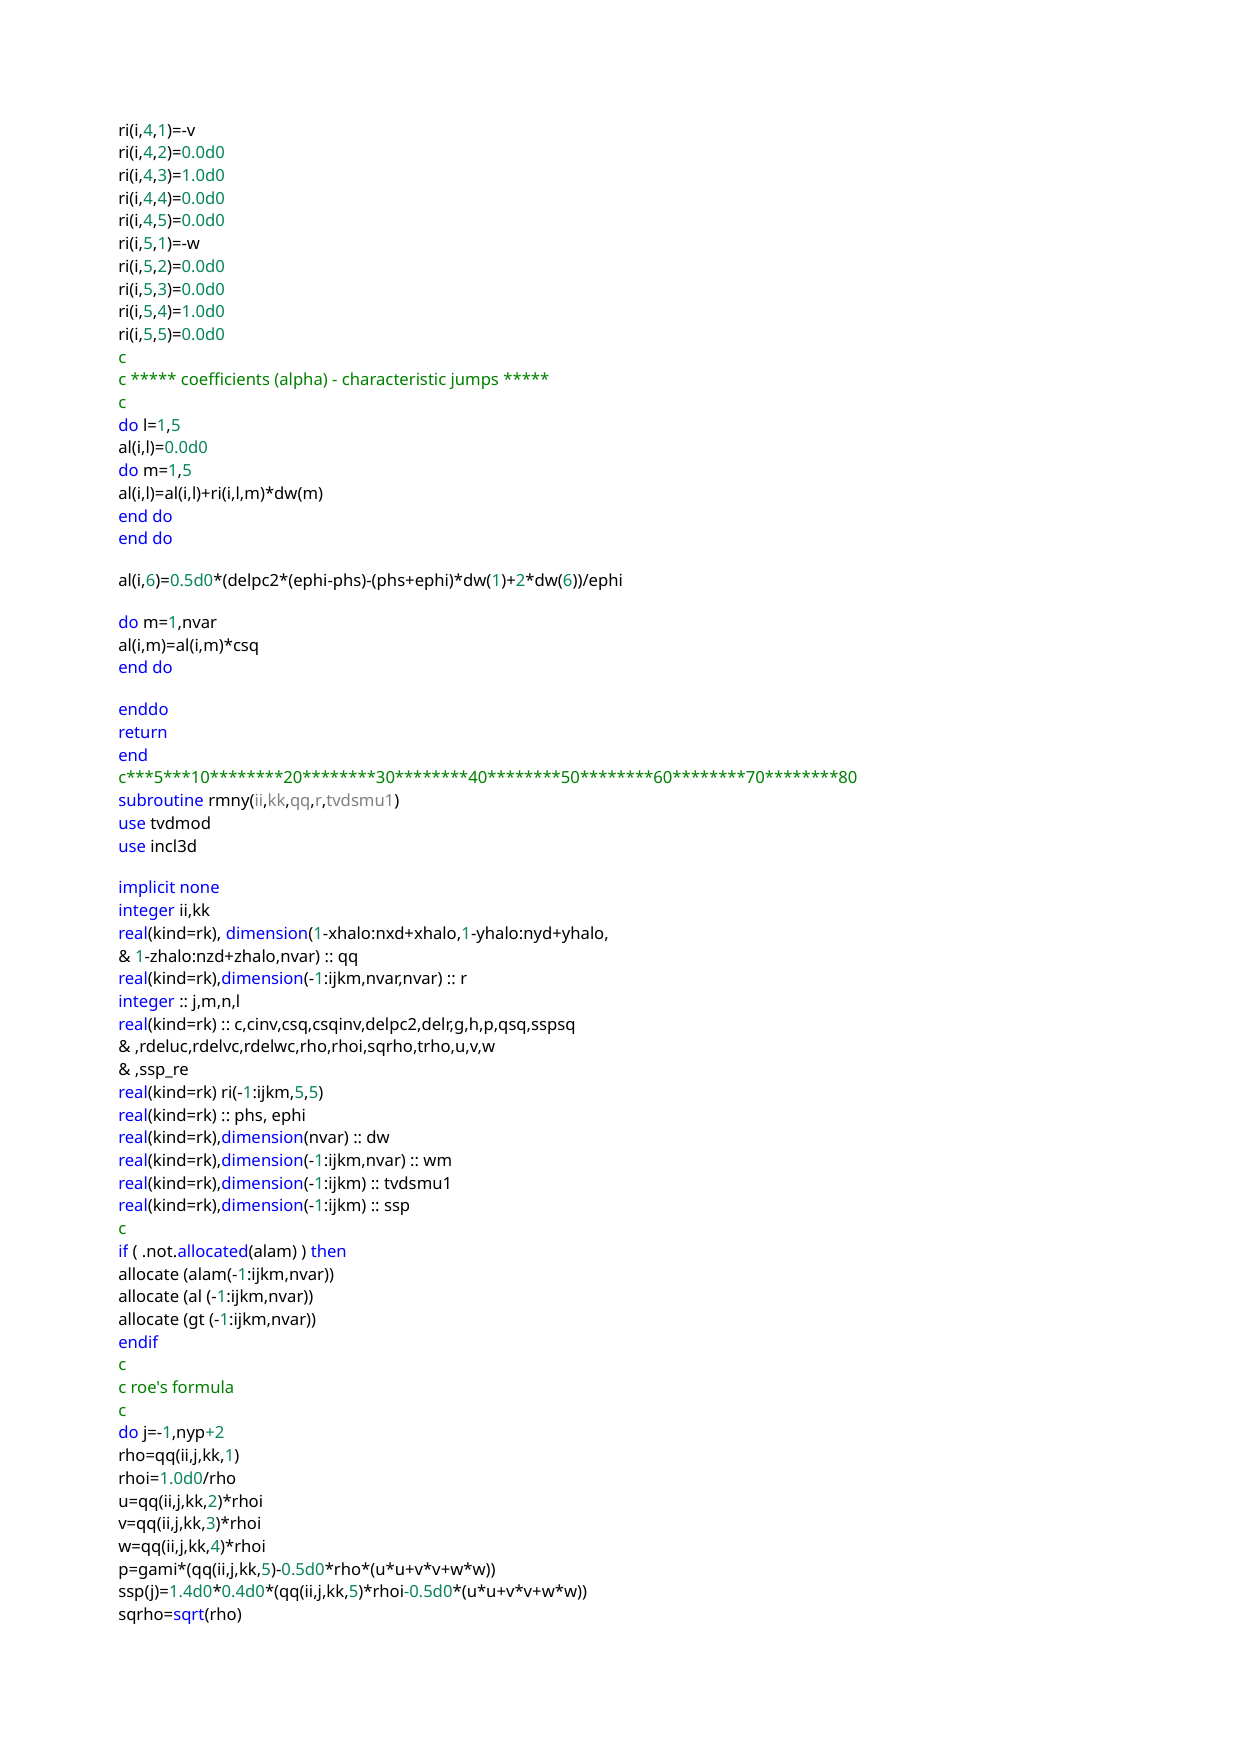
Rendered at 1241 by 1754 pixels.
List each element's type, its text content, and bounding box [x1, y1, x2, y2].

text c [118, 345, 1122, 368]
text c roe's formula [118, 1376, 1122, 1398]
text do j=-1,nyp+2 [118, 1421, 1122, 1444]
text rhoi=1.0d0/rho [118, 1466, 1122, 1489]
text u=qq(ii,j,kk,2)*rhoi [118, 1489, 1122, 1512]
text al(i,l)=al(i,l)+ri(i,l,m)*dw(m) [118, 481, 1122, 504]
text p=gami*(qq(ii,j,kk,5)-0.5d0*rho*(u*u+v*v+w*w)) [118, 1557, 1122, 1580]
text c ***** coefficients (alpha) - characteristic jumps ***** [118, 368, 1122, 391]
text subroutine rmny(ii,kk,qq,r,tvdsmu1) [118, 789, 1122, 811]
text & ,ssp_re [118, 1058, 1122, 1080]
text ri(i,4,1)=-v [118, 118, 1122, 141]
text c***5***10********20********30********40********50********60********70********80 [118, 766, 1122, 789]
text w=qq(ii,j,kk,4)*rhoi [118, 1534, 1122, 1557]
text ri(i,5,4)=1.0d0 [118, 300, 1122, 322]
text rho=qq(ii,j,kk,1) [118, 1444, 1122, 1466]
text al(i,6)=0.5d0*(delpc2*(ephi-phs)-(phs+ephi)*dw(1)+2*dw(6))/ephi [118, 569, 1122, 591]
text endif [118, 1330, 1122, 1353]
text ri(i,5,2)=0.0d0 [118, 254, 1122, 277]
text c [118, 1398, 1122, 1421]
text use tvdmod [118, 811, 1122, 834]
text do m=1,nvar [118, 611, 1122, 633]
text al(i,m)=al(i,m)*csq [118, 633, 1122, 656]
text real(kind=rk),dimension(-1:ijkm) :: tvdsmu1 [118, 1171, 1122, 1194]
text c [118, 391, 1122, 413]
text real(kind=rk),dimension(nvar) :: dw [118, 1126, 1122, 1148]
text integer ii,kk [118, 899, 1122, 921]
text allocate (gt (-1:ijkm,nvar)) [118, 1307, 1122, 1330]
text real(kind=rk) ri(-1:ijkm,5,5) [118, 1080, 1122, 1103]
text if ( .not.allocated(alam) ) then [118, 1239, 1122, 1262]
text integer :: j,m,n,l [118, 989, 1122, 1012]
text ssp(j)=1.4d0*0.4d0*(qq(ii,j,kk,5)*rhoi-0.5d0*(u*u+v*v+w*w)) [118, 1580, 1122, 1603]
text real(kind=rk) :: phs, ephi [118, 1103, 1122, 1126]
text real(kind=rk),dimension(-1:ijkm,nvar,nvar) :: r [118, 967, 1122, 989]
text return [118, 721, 1122, 743]
text end do [118, 527, 1122, 549]
text real(kind=rk) :: c,cinv,csq,csqinv,delpc2,delr,g,h,p,qsq,sspsq [118, 1012, 1122, 1035]
text c [118, 1353, 1122, 1376]
text do l=1,5 [118, 413, 1122, 436]
text sqrho=sqrt(rho) [118, 1603, 1122, 1625]
text ri(i,4,3)=1.0d0 [118, 163, 1122, 186]
text v=qq(ii,j,kk,3)*rhoi [118, 1512, 1122, 1534]
text & ,rdeluc,rdelvc,rdelwc,rho,rhoi,sqrho,trho,u,v,w [118, 1035, 1122, 1058]
text ri(i,4,2)=0.0d0 [118, 141, 1122, 163]
text & 1-zhalo:nzd+zhalo,nvar) :: qq [118, 944, 1122, 967]
text c [118, 1217, 1122, 1239]
text end [118, 743, 1122, 766]
text ri(i,4,5)=0.0d0 [118, 209, 1122, 232]
text use incl3d [118, 834, 1122, 857]
text enddo [118, 698, 1122, 721]
text end do [118, 656, 1122, 679]
text ri(i,5,3)=0.0d0 [118, 277, 1122, 300]
text implicit none [118, 876, 1122, 899]
text ri(i,5,1)=-w [118, 232, 1122, 254]
text allocate (al (-1:ijkm,nvar)) [118, 1285, 1122, 1307]
text allocate (alam(-1:ijkm,nvar)) [118, 1262, 1122, 1285]
text do m=1,5 [118, 459, 1122, 481]
text ri(i,4,4)=0.0d0 [118, 186, 1122, 209]
text end do [118, 504, 1122, 527]
text real(kind=rk),dimension(-1:ijkm,nvar) :: wm [118, 1148, 1122, 1171]
text ri(i,5,5)=0.0d0 [118, 322, 1122, 345]
text real(kind=rk), dimension(1-xhalo:nxd+xhalo,1-yhalo:nyd+yhalo, [118, 921, 1122, 944]
text real(kind=rk),dimension(-1:ijkm) :: ssp [118, 1194, 1122, 1217]
text al(i,l)=0.0d0 [118, 436, 1122, 459]
